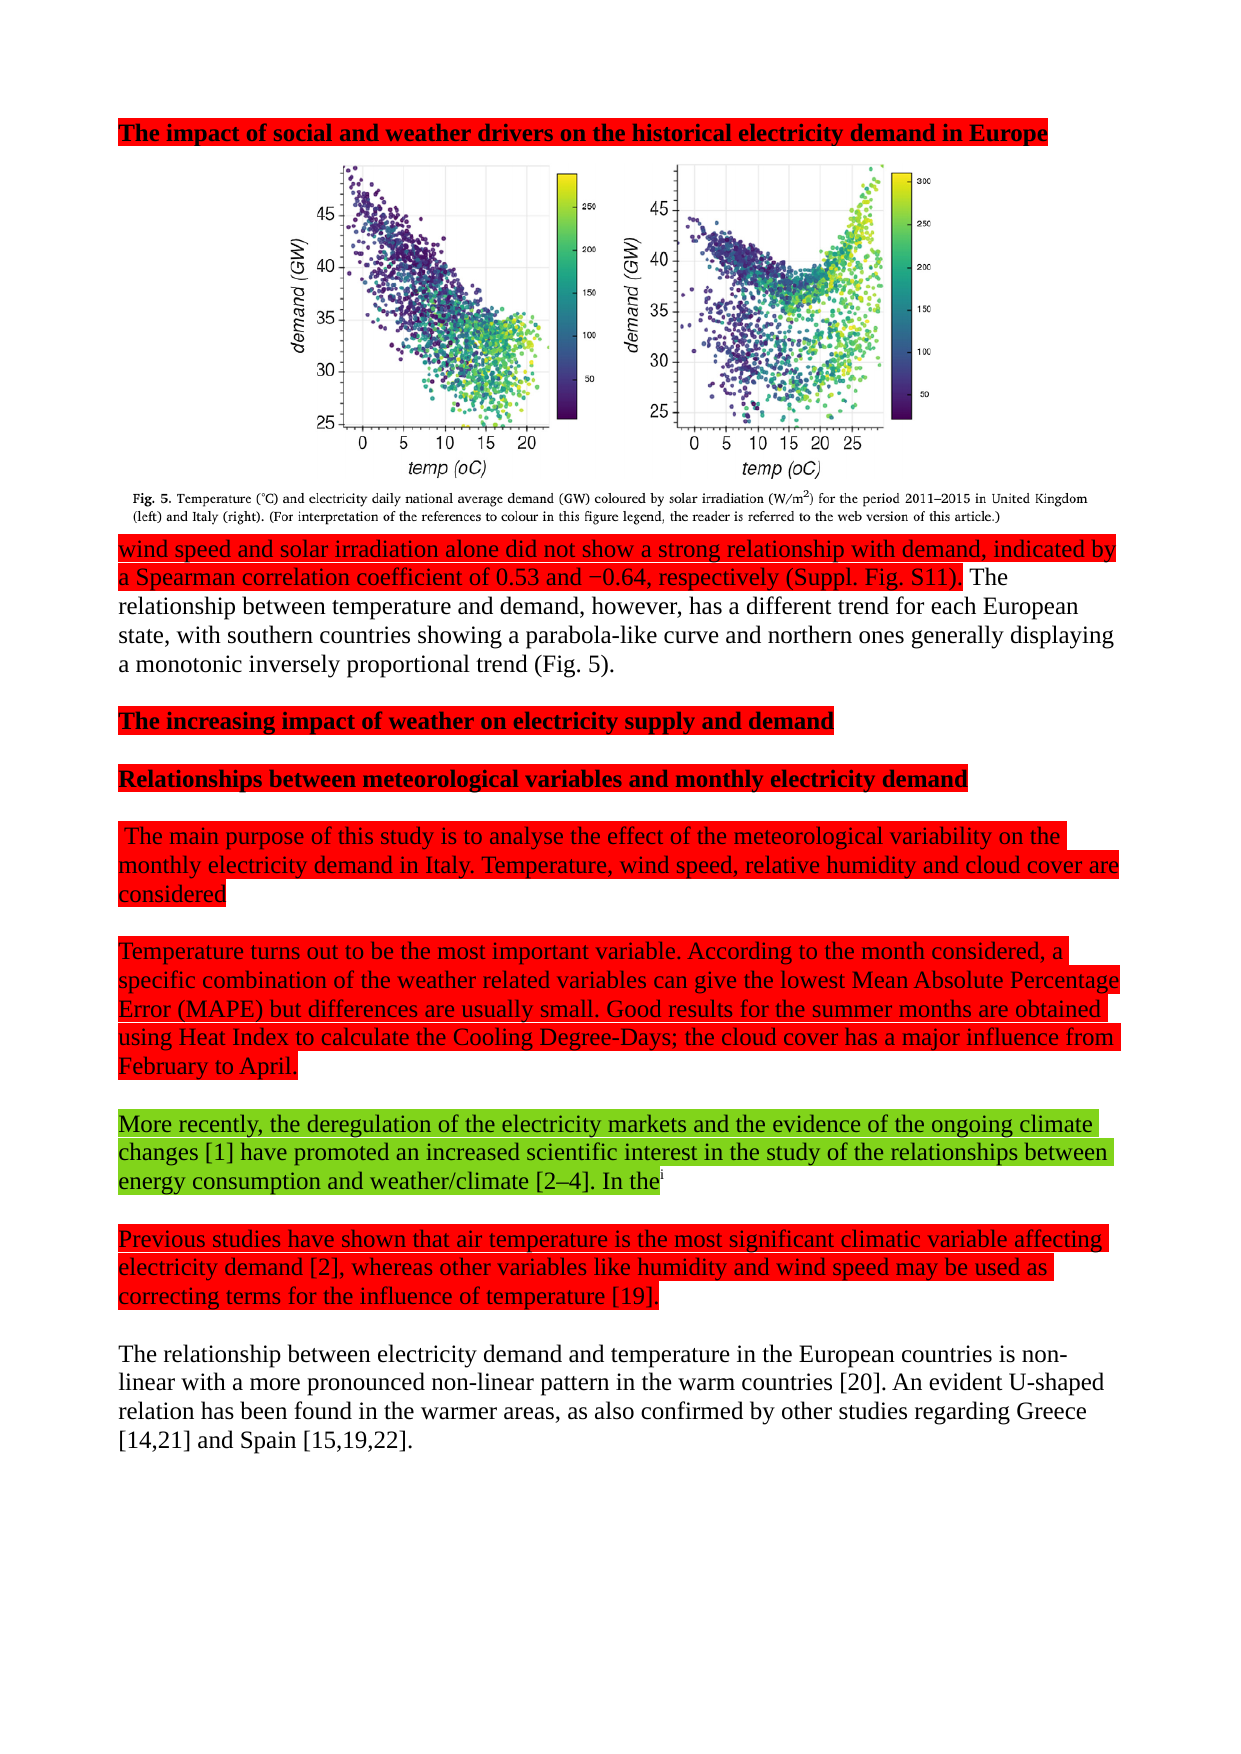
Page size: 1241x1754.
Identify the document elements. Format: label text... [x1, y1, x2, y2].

text The increasing impact of weather on electricity supply and demand [118, 706, 1122, 735]
text Temperature turns out to be the most important variable. According to the month considered, a specific combination of the weather related variables can give the lowest Mean Absolute Percentage Error (MAPE) but differences are usually small. Good results for the summer months are obtained using Heat Index to calculate the Cooling Degree-Days; the cloud cover has a major influence from February to April. [118, 936, 1122, 1080]
text The main purpose of this study is to analyse the effect of the meteorological variability on the monthly electricity demand in Italy. Temperature, wind speed, relative humidity and cloud cover are considered [118, 821, 1122, 907]
text wind speed and solar irradiation alone did not show a strong relationship with demand, indicated by a Spearman correlation coefficient of 0.53 and −0.64, respectively (Suppl. Fig. S11). The relationship between temperature and demand, however, has a different trend for each European state, with southern countries showing a parabola-like curve and northern ones generally displaying a monotonic inversely proportional trend (Fig. 5). [118, 534, 1122, 677]
picture [118, 146, 1123, 534]
text Relationships between meteorological variables and monthly electricity demand [118, 764, 1122, 792]
text The impact of social and weather drivers on the historical electricity demand in Europe [118, 118, 1122, 146]
text The relationship between electricity demand and temperature in the European countries is non-linear with a more pronounced non-linear pattern in the warm countries [20]. An evident U-shaped relation has been found in the warmer areas, as also confirmed by other studies regarding Greece [14,21] and Spain [15,19,22]. [118, 1339, 1122, 1454]
text More recently, the deregulation of the electricity markets and the evidence of the ongoing climate changes [1] have promoted an increased scientific interest in the study of the relationships between energy consumption and weather/climate [2–4]. In the [118, 1109, 1122, 1195]
text Previous studies have shown that air temperature is the most significant climatic variable affecting electricity demand [2], whereas other variables like humidity and wind speed may be used as correcting terms for the influence of temperature [19]. [118, 1224, 1122, 1310]
